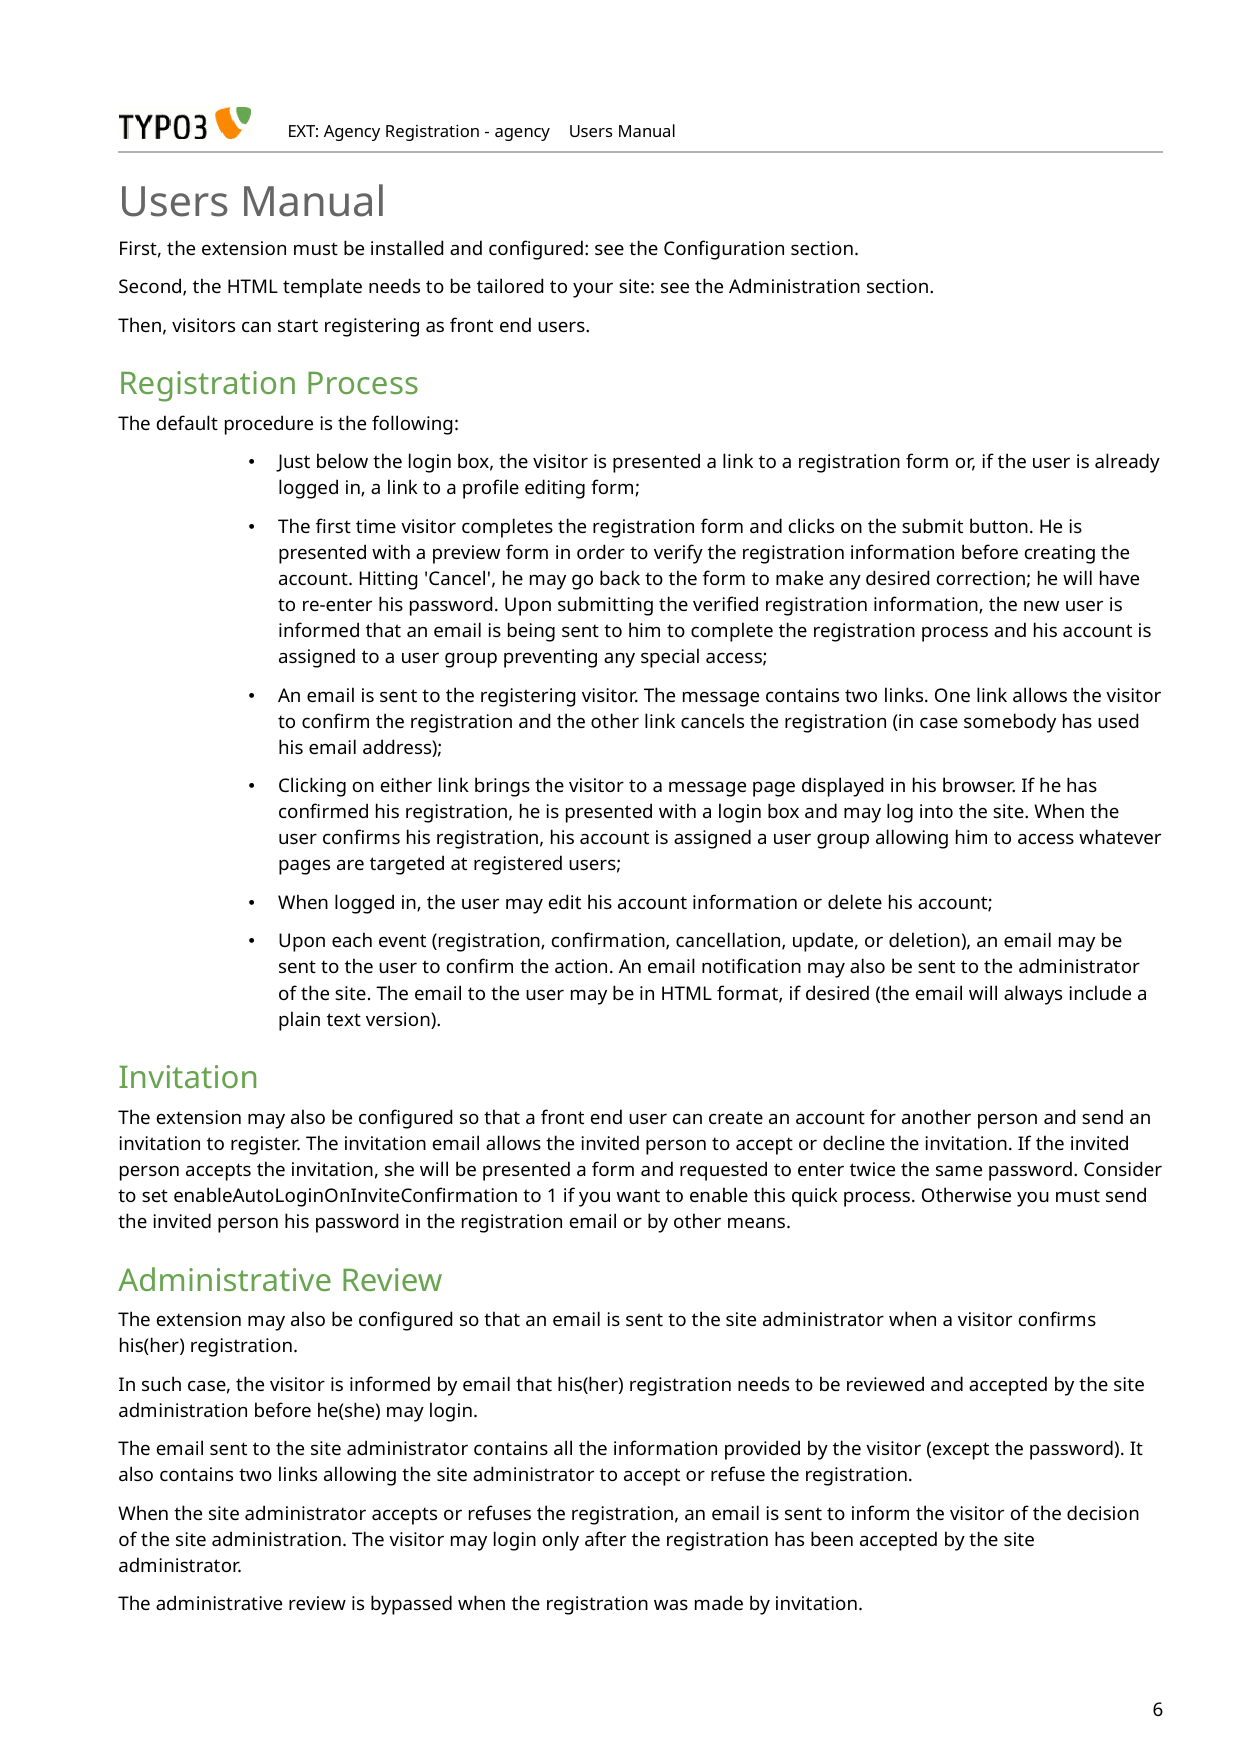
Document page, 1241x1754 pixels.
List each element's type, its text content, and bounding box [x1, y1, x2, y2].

list When logged in, the user may edit his account information or delete his account; [248, 889, 1163, 915]
list An email is sent to the registering visitor. The message contains two links. One link allows the visitor to confirm the registration and the other link cancels the registration (in case somebody has used his email address); [248, 681, 1163, 759]
text The default procedure is the following: [118, 409, 1163, 436]
text Second, the HTML template needs to be tailored to your site: see the Administration section. [118, 273, 1163, 299]
picture [118, 106, 254, 139]
text Then, visitors can start registering as front end users. [118, 311, 1163, 337]
text The extension may also be configured so that an email is sent to the site administrator when a visitor confirms his(her) registration. [118, 1306, 1163, 1358]
list The first time visitor completes the registration form and clicks on the submit button. He is presented with a preview form in order to verify the registration information before creating the account. Hitting 'Cancel', he may go back to the form to make any desired correction; he will have to re-enter his password. Upon submitting the verified registration information, the new user is informed that an email is being sent to him to complete the registration process and his account is assigned to a user group preventing any special access; [248, 513, 1163, 669]
text The administrative review is bypassed when the registration was made by invitation. [118, 1590, 1163, 1616]
text The email sent to the site administrator contains all the information provided by the visitor (except the password). It also contains two links allowing the site administrator to accept or refuse the registration. [118, 1435, 1163, 1487]
text When the site administrator accepts or refuses the registration, an email is sent to inform the visitor of the decision of the site administration. The visitor may login only after the registration has been accepted by the site administrator. [118, 1499, 1163, 1578]
text First, the extension must be installed and configured: see the Configuration section. [118, 234, 1163, 260]
subtitle Registration Process [118, 361, 1163, 404]
text In such case, the visitor is informed by email that his(her) registration needs to be reviewed and accepted by the site administration before he(she) may login. [118, 1370, 1163, 1422]
list Just below the login box, the visitor is presented a link to a registration form or, if the user is already logged in, a link to a profile editing form; [248, 448, 1163, 500]
list Upon each event (registration, confirmation, cancellation, update, or deletion), an email may be sent to the user to confirm the action. An email notification may also be sent to the administrator of the site. The email to the user may be in HTML format, if desired (the email will always include a plain text version). [248, 927, 1163, 1031]
list Clicking on either link brings the visitor to a message page displayed in his browser. If he has confirmed his registration, he is presented with a login box and may log into the site. When the user confirms his registration, his account is assigned a user group allowing him to access whatever pages are targeted at registered users; [248, 772, 1163, 876]
subtitle Users Manual [118, 172, 1163, 228]
text The extension may also be configured so that a front end user can create an account for another person and send an invitation to register. The invitation email allows the invited person to accept or decline the invitation. If the invited person accepts the invitation, she will be presented a form and requested to enter twice the same password. Consider to set enableAutoLoginOnInviteConfirmation to 1 if you want to enable this quick process. Otherwise you must send the invited person his password in the registration email or by other means. [118, 1103, 1163, 1234]
subtitle Invitation [118, 1055, 1163, 1098]
subtitle Administrative Review [118, 1257, 1163, 1300]
